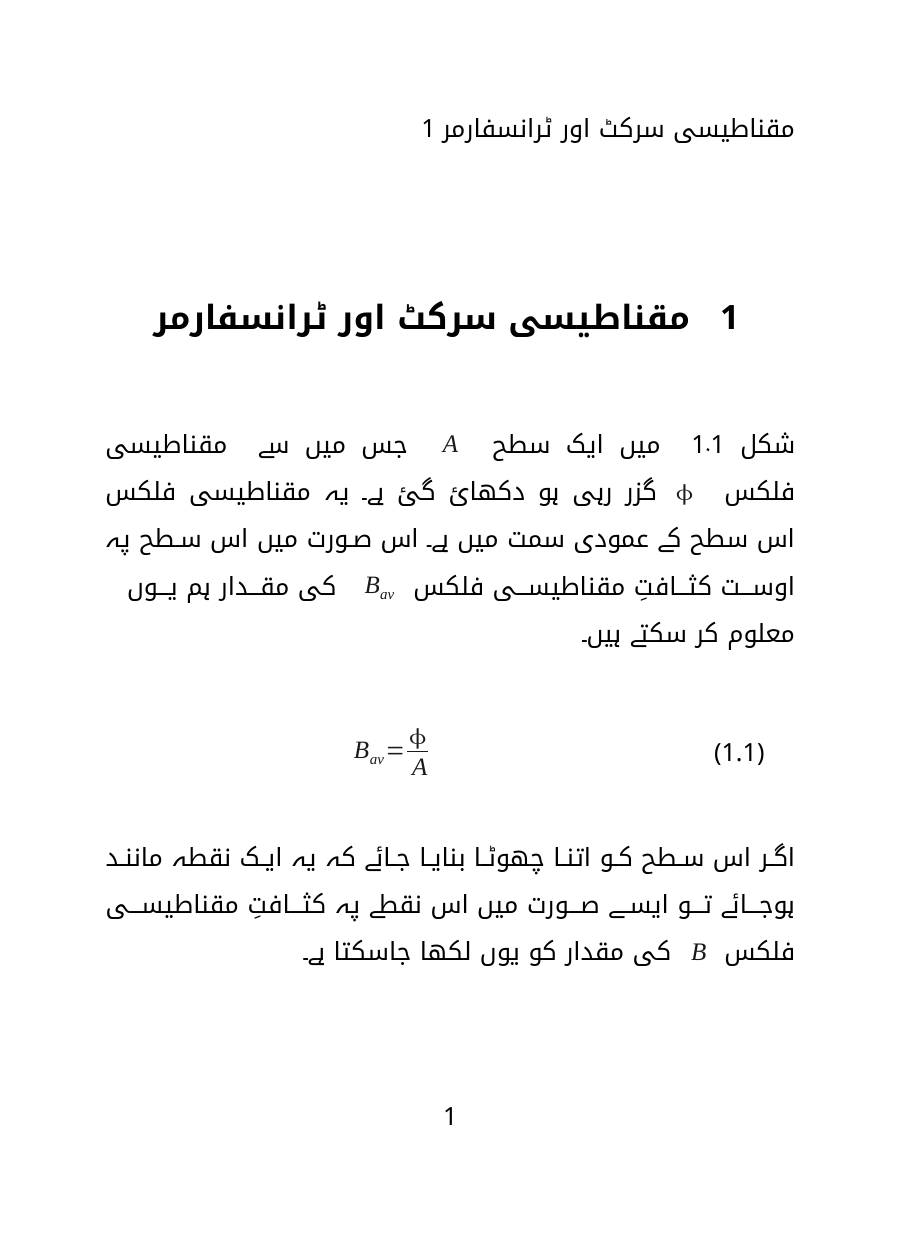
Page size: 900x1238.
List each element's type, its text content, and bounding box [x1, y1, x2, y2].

table_header (1.1) [683, 717, 795, 800]
table_header [105, 717, 683, 800]
text شکل 1.1 میں ایک سطح جس میں سے مقناطیسی فلکس گزر رہی ہو دکھائ گئ ہے۔ یہ مقناطیسی فلکس اس سطح کے عمودی سمت میں ہے۔ اس صورت میں اس سطح پہ اوست کثافتِ مقناطیسی فلکس کی مقدار ہم یوں معلوم کر سکتے ہیں۔ [105, 421, 795, 658]
text اگر اس سطح کو اتنا چھوٹا بنایا جائے کہ یہ ایک نقطہ مانند ہوجائے تو ایسے صورت میں اس نقطے پہ کثافتِ مقناطیسی فلکسکی مقدار کو یوں لکھا جاسکتا ہے۔ [105, 834, 795, 976]
subtitle مقناطیسی سرکٹ اور ٹرانسفارمر [105, 287, 720, 351]
